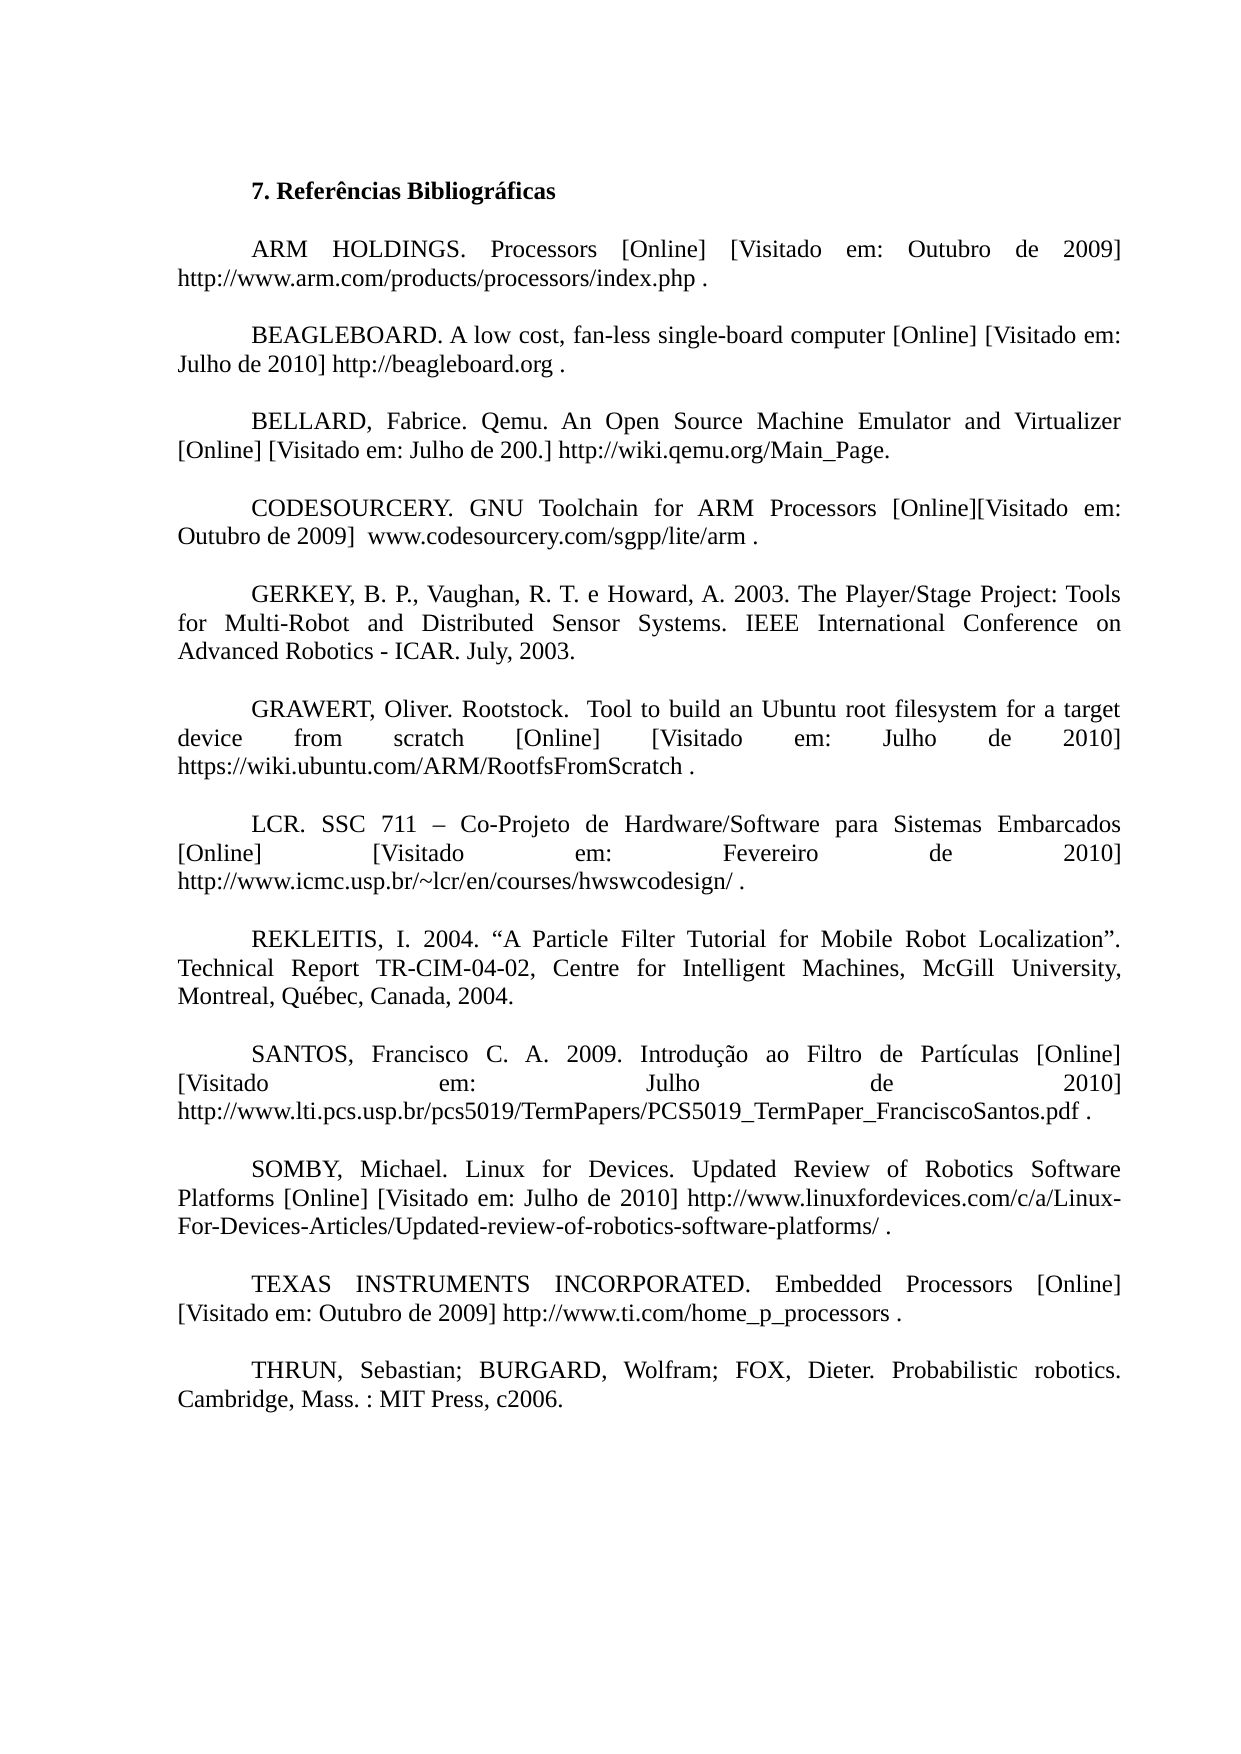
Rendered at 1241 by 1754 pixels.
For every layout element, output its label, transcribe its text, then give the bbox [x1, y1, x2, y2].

text SOMBY, Michael. Linux for Devices. Updated Review of Robotics Software Platforms [Online] [Visitado em: Julho de 2010] http://www.linuxfordevices.com/c/a/Linux-For-Devices-Articles/Updated-review-of-robotics-software-platforms/ . [177, 1154, 1122, 1240]
text THRUN, Sebastian; BURGARD, Wolfram; FOX, Dieter. Probabilistic robotics. Cambridge, Mass. : MIT Press, c2006. [177, 1355, 1122, 1413]
text BELLARD, Fabrice. Qemu. An Open Source Machine Emulator and Virtualizer [Online] [Visitado em: Julho de 200.] http://wiki.qemu.org/Main_Page. [177, 406, 1122, 464]
text SANTOS, Francisco C. A. 2009. Introdução ao Filtro de Partículas [Online] [Visitado em: Julho de 2010] http://www.lti.pcs.usp.br/pcs5019/TermPapers/PCS5019_TermPaper_FranciscoSantos.pdf . [177, 1039, 1122, 1125]
text GRAWERT, Oliver. Rootstock. Tool to build an Ubuntu root filesystem for a target device from scratch [Online] [Visitado em: Julho de 2010] https://wiki.ubuntu.com/ARM/RootfsFromScratch . [177, 694, 1122, 780]
text GERKEY, B. P., Vaughan, R. T. e Howard, A. 2003. The Player/Stage Project: Tools for Multi-Robot and Distributed Sensor Systems. IEEE International Conference on Advanced Robotics - ICAR. July, 2003. [177, 579, 1122, 665]
text TEXAS INSTRUMENTS INCORPORATED. Embedded Processors [Online] [Visitado em: Outubro de 2009] http://www.ti.com/home_p_processors . [177, 1269, 1122, 1326]
text LCR. SSC 711 – Co-Projeto de Hardware/Software para Sistemas Embarcados [Online] [Visitado em: Fevereiro de 2010] http://www.icmc.usp.br/~lcr/en/courses/hwswcodesign/ . [177, 809, 1122, 895]
text BEAGLEBOARD. A low cost, fan-less single-board computer [Online] [Visitado em: Julho de 2010] http://beagleboard.org . [177, 320, 1122, 378]
text CODESOURCERY. GNU Toolchain for ARM Processors [Online][Visitado em: Outubro de 2009] www.codesourcery.com/sgpp/lite/arm . [177, 493, 1122, 550]
text 7. Referências Bibliográficas [177, 176, 1122, 205]
text REKLEITIS, I. 2004. “A Particle Filter Tutorial for Mobile Robot Localization”. Technical Report TR-CIM-04-02, Centre for Intelligent Machines, McGill University, Montreal, Québec, Canada, 2004. [177, 924, 1122, 1010]
text ARM HOLDINGS. Processors [Online] [Visitado em: Outubro de 2009] http://www.arm.com/products/processors/index.php . [177, 234, 1122, 291]
